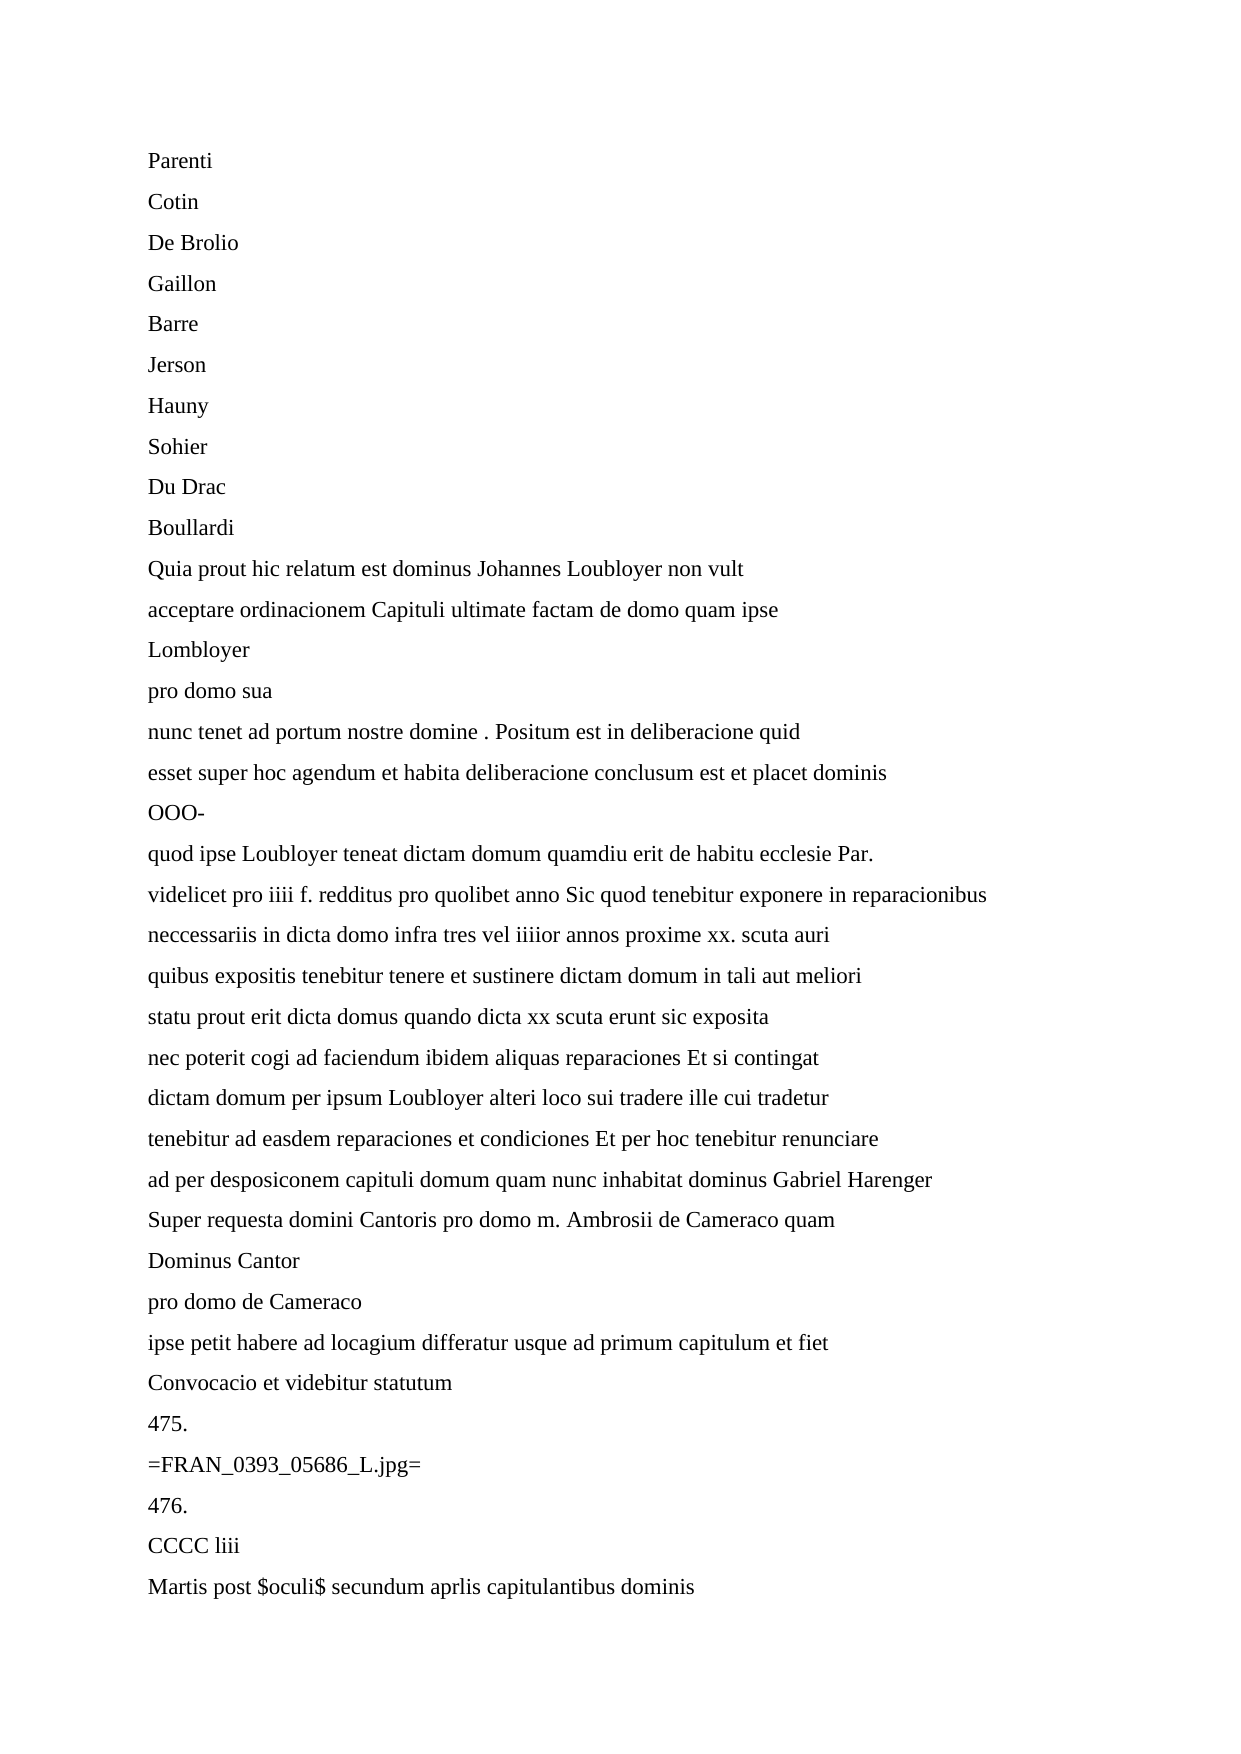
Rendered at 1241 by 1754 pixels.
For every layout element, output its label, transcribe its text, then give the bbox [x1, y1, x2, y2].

text statu prout erit dicta domus quando dicta xx scuta erunt sic exposita [148, 1003, 1093, 1029]
text 476. [148, 1492, 1093, 1518]
text Jerson [148, 351, 1093, 378]
text Boullardi [148, 514, 1093, 541]
text Lombloyer [148, 636, 1093, 663]
text acceptare ordinacionem Capituli ultimate factam de domo quam ipse [148, 596, 1093, 622]
text 475. [148, 1410, 1093, 1437]
text Sohier [148, 433, 1093, 459]
text Hauny [148, 392, 1093, 418]
text ad per desposiconem capituli domum quam nunc inhabitat dominus Gabriel Harenger [148, 1166, 1093, 1192]
text dictam domum per ipsum Loubloyer alteri loco sui tradere ille cui tradetur [148, 1084, 1093, 1111]
text Quia prout hic relatum est dominus Johannes Loubloyer non vult [148, 555, 1093, 581]
text ipse petit habere ad locagium differatur usque ad primum capitulum et fiet [148, 1329, 1093, 1355]
text esset super hoc agendum et habita deliberacione conclusum est et placet dominis [148, 758, 1093, 785]
text neccessariis in dicta domo infra tres vel iiiior annos proxime xx. scuta auri [148, 921, 1093, 948]
text De Brolio [148, 229, 1093, 255]
text OOO- [148, 799, 1093, 826]
text nec poterit cogi ad faciendum ibidem aliquas reparaciones Et si contingat [148, 1044, 1093, 1070]
text Barre [148, 311, 1093, 337]
text videlicet pro iiii f. redditus pro quolibet anno Sic quod tenebitur exponere in reparacionibus [148, 881, 1093, 907]
text Martis post $oculi$ secundum aprlis capitulantibus dominis [148, 1573, 1093, 1599]
text Cotin [148, 188, 1093, 215]
text Parenti [148, 148, 1093, 174]
text Du Drac [148, 473, 1093, 500]
text Super requesta domini Cantoris pro domo m. Ambrosii de Cameraco quam [148, 1207, 1093, 1233]
text quod ipse Loubloyer teneat dictam domum quamdiu erit de habitu ecclesie Par. [148, 840, 1093, 866]
text Convocacio et videbitur statutum [148, 1369, 1093, 1396]
text pro domo de Cameraco [148, 1288, 1093, 1314]
text tenebitur ad easdem reparaciones et condiciones Et per hoc tenebitur renunciare [148, 1125, 1093, 1151]
text =FRAN_0393_05686_L.jpg= [148, 1451, 1093, 1477]
text Gaillon [148, 270, 1093, 296]
text CCCC liii [148, 1532, 1093, 1559]
text pro domo sua [148, 677, 1093, 703]
text nunc tenet ad portum nostre domine . Positum est in deliberacione quid [148, 718, 1093, 744]
text Dominus Cantor [148, 1247, 1093, 1274]
text quibus expositis tenebitur tenere et sustinere dictam domum in tali aut meliori [148, 962, 1093, 988]
